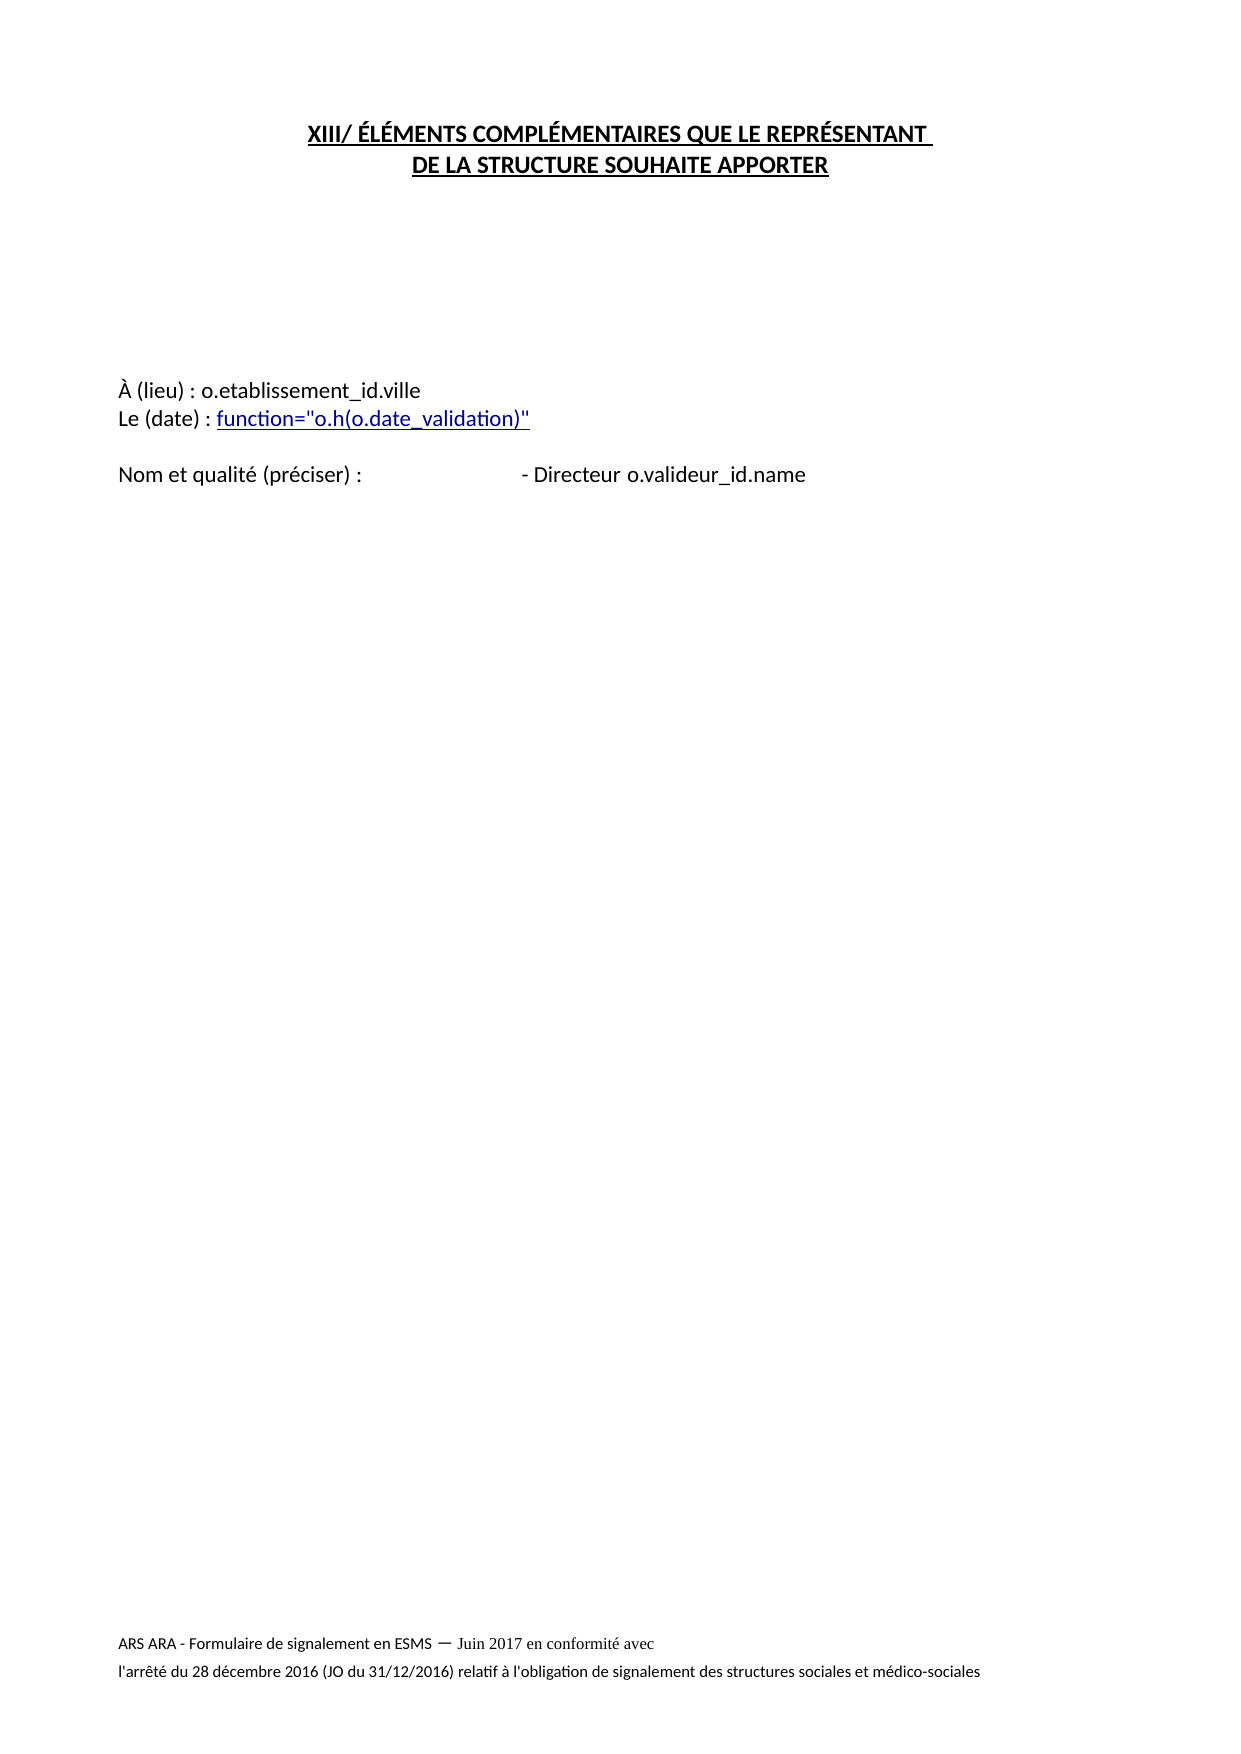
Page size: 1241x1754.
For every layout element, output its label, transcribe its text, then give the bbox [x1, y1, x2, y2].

text DE LA STRUCTURE SOUHAITE APPORTER [118, 149, 1122, 180]
text À (lieu) : o.etablissement_id.ville [118, 377, 1122, 404]
text Le (date) : function="o.h(o.date_validation)" [118, 404, 1122, 433]
text XIII/ ÉLÉMENTS COMPLÉMENTAIRES QUE LE REPRÉSENTANT [118, 118, 1122, 149]
text Nom et qualité (préciser) : - Directeur o.valideur_id.name [118, 461, 1122, 489]
